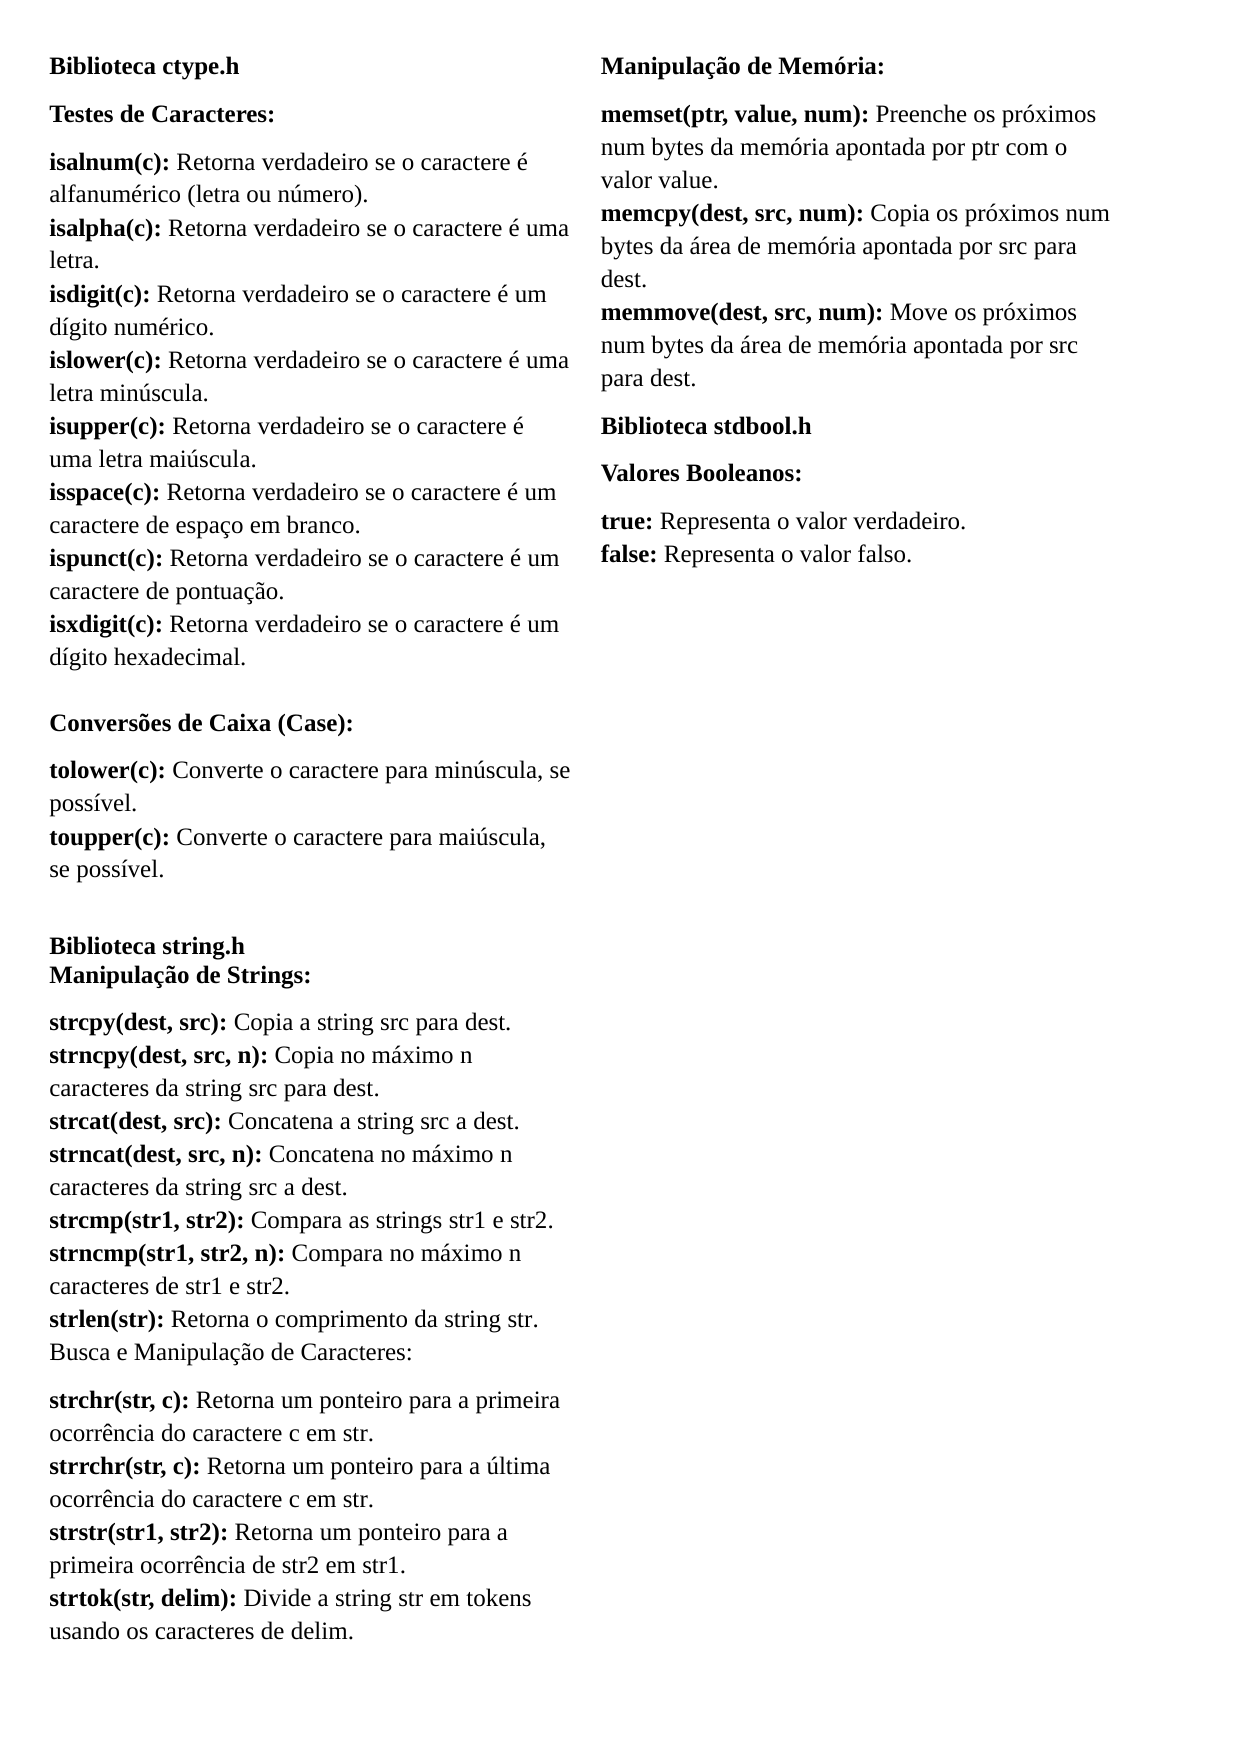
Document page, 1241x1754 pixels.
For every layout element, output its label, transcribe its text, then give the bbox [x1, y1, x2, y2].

text Valores Booleanos: [601, 458, 1123, 487]
text Testes de Caracteres: [49, 99, 571, 128]
text true: Representa o valor verdadeiro. [601, 506, 1123, 535]
text Biblioteca stdbool.h [601, 411, 1123, 439]
text strtok(str, delim): Divide a string str em tokens usando os caracteres de delim. [49, 1583, 571, 1645]
text strstr(str1, str2): Retorna um ponteiro para a primeira ocorrência de str2 em str1. [49, 1517, 571, 1579]
text Busca e Manipulação de Caracteres: [49, 1337, 571, 1366]
text strlen(str): Retorna o comprimento da string str. [49, 1304, 571, 1333]
text strcat(dest, src): Concatena a string src a dest. [49, 1106, 571, 1135]
text false: Representa o valor falso. [601, 539, 1123, 568]
text strncpy(dest, src, n): Copia no máximo n caracteres da string src para dest. [49, 1040, 571, 1102]
text Biblioteca string.h [49, 931, 571, 960]
text strncat(dest, src, n): Concatena no máximo n caracteres da string src a dest. [49, 1139, 571, 1201]
text ispunct(c): Retorna verdadeiro se o caractere é um caractere de pontuação. [49, 543, 571, 604]
text Conversões de Caixa (Case): [49, 708, 571, 737]
text isdigit(c): Retorna verdadeiro se o caractere é um dígito numérico. [49, 279, 571, 340]
text Manipulação de Memória: [601, 51, 1123, 80]
text Biblioteca ctype.h [49, 51, 571, 80]
text isalpha(c): Retorna verdadeiro se o caractere é uma letra. [49, 213, 571, 274]
text islower(c): Retorna verdadeiro se o caractere é uma letra minúscula. [49, 345, 571, 406]
text memmove(dest, src, num): Move os próximos num bytes da área de memória apontada por src para dest. [601, 297, 1123, 392]
text isalnum(c): Retorna verdadeiro se o caractere é alfanumérico (letra ou número). [49, 147, 571, 208]
text strrchr(str, c): Retorna um ponteiro para a última ocorrência do caractere c em str. [49, 1451, 571, 1513]
text strcpy(dest, src): Copia a string src para dest. [49, 1007, 571, 1036]
text memset(ptr, value, num): Preenche os próximos num bytes da memória apontada por ptr com o valor value. [601, 99, 1123, 194]
text toupper(c): Converte o caractere para maiúscula, se possível. [49, 822, 571, 883]
text strchr(str, c): Retorna um ponteiro para a primeira ocorrência do caractere c em str. [49, 1385, 571, 1447]
text Manipulação de Strings: [49, 960, 571, 988]
text isspace(c): Retorna verdadeiro se o caractere é um caractere de espaço em branco. [49, 477, 571, 538]
text memcpy(dest, src, num): Copia os próximos num bytes da área de memória apontada por src para dest. [601, 198, 1123, 293]
text strcmp(str1, str2): Compara as strings str1 e str2. [49, 1205, 571, 1234]
text tolower(c): Converte o caractere para minúscula, se possível. [49, 756, 571, 817]
text isxdigit(c): Retorna verdadeiro se o caractere é um dígito hexadecimal. [49, 609, 571, 671]
text strncmp(str1, str2, n): Compara no máximo n caracteres de str1 e str2. [49, 1238, 571, 1300]
text isupper(c): Retorna verdadeiro se o caractere é uma letra maiúscula. [49, 411, 571, 472]
